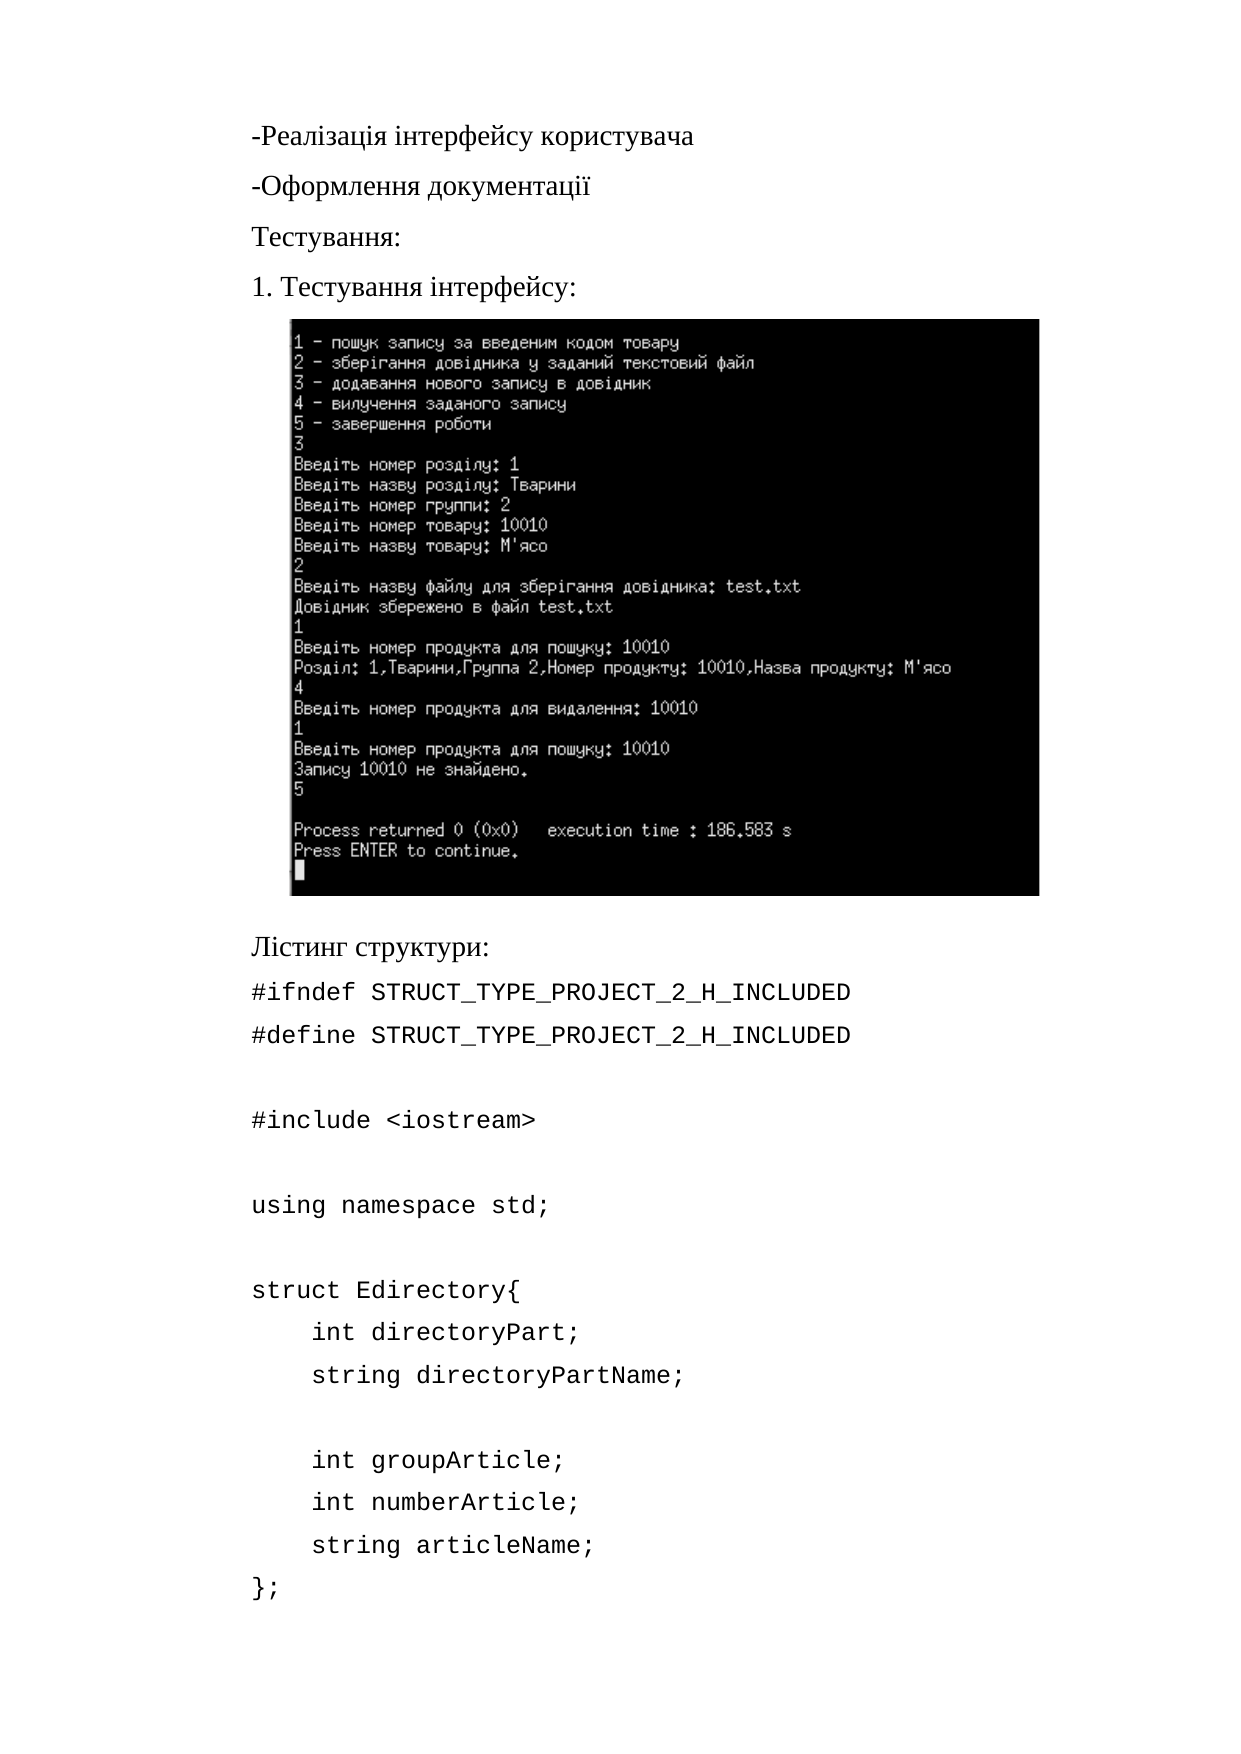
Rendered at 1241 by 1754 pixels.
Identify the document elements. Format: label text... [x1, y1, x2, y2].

text #ifndef STRUCT_TYPE_PROJECT_2_H_INCLUDED [177, 980, 1152, 1008]
text int directoryPart; [177, 1320, 1152, 1348]
text #include <iostream> [177, 1107, 1152, 1136]
picture [289, 319, 1040, 896]
text int groupArticle; [177, 1447, 1152, 1476]
text -Реалізація інтерфейсу користувача [177, 118, 1152, 152]
text Лістинг структури: [177, 370, 1152, 963]
text }; [177, 1575, 1152, 1603]
text int numberArticle; [177, 1490, 1152, 1518]
text -Оформлення документації [177, 168, 1152, 202]
text #define STRUCT_TYPE_PROJECT_2_H_INCLUDED [177, 1022, 1152, 1051]
text string directoryPartName; [177, 1362, 1152, 1391]
text using namespace std; [177, 1192, 1152, 1221]
text string articleName; [177, 1532, 1152, 1561]
text 1. Тестування інтерфейсу: [177, 269, 1152, 303]
text Тестування: [177, 219, 1152, 252]
text struct Edirectory{ [177, 1277, 1152, 1306]
